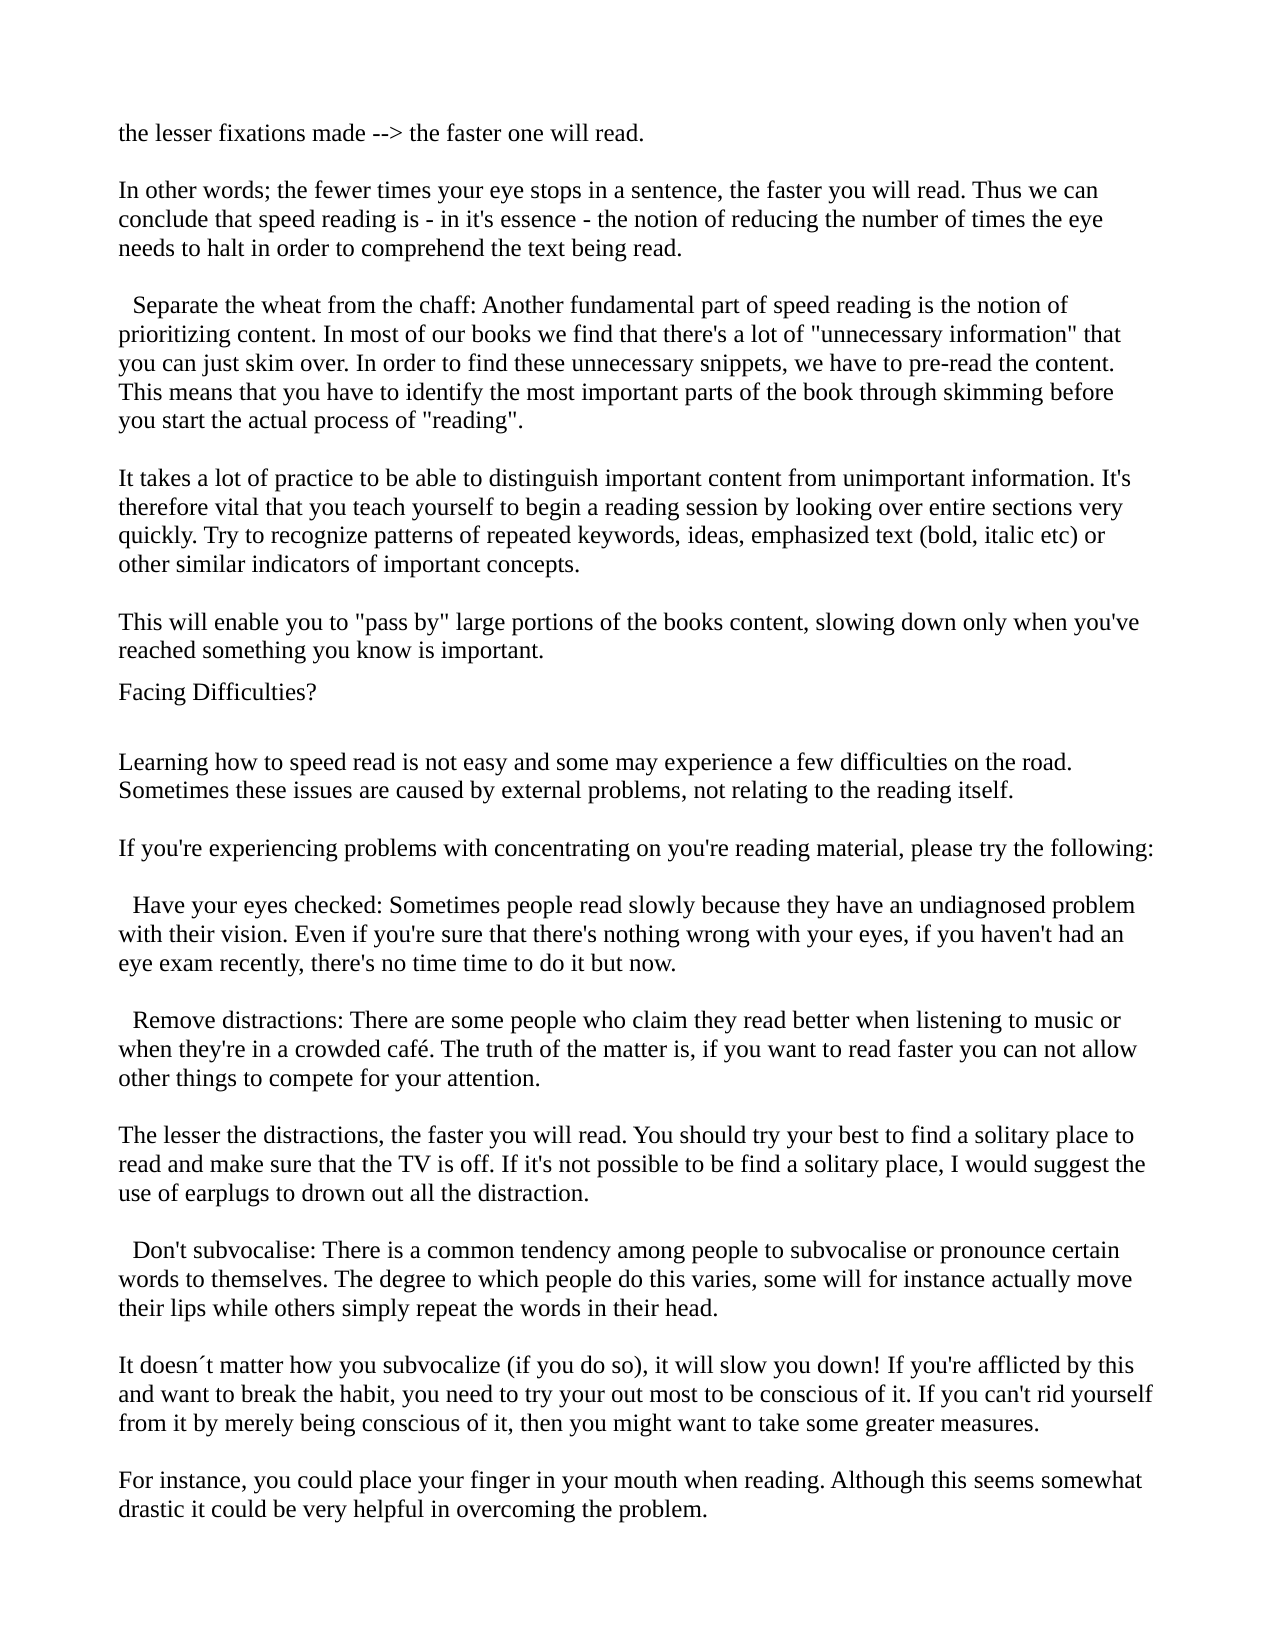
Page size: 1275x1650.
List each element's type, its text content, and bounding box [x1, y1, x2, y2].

text Learning how to speed read is not easy and some may experience a few difficulties on the road. Sometimes these issues are caused by external problems, not relating to the reading itself. If you're experiencing problems with concentrating on you're reading material, please try the following: Have your eyes checked: Sometimes people read slowly because they have an undiagnosed problem with their vision. Even if you're sure that there's nothing wrong with your eyes, if you haven't had an eye exam recently, there's no time time to do it but now. Remove distractions: There are some people who claim they read better when listening to music or when they're in a crowded café. The truth of the matter is, if you want to read faster you can not allow other things to compete for your attention. The lesser the distractions, the faster you will read. You should try your best to find a solitary place to read and make sure that the TV is off. If it's not possible to be find a solitary place, I would suggest the use of earplugs to drown out all the distraction. Don't subvocalise: There is a common tendency among people to subvocalise or pronounce certain words to themselves. The degree to which people do this varies, some will for instance actually move their lips while others simply repeat the words in their head. It doesn´t matter how you subvocalize (if you do so), it will slow you down! If you're afflicted by this and want to break the habit, you need to try your out most to be conscious of it. If you can't rid yourself from it by merely being conscious of it, then you might want to take some greater measures. For instance, you could place your finger in your mouth when reading. Although this seems somewhat drastic it could be very helpful in overcoming the problem. [118, 718, 1157, 1523]
text Facing Difficulties? [118, 677, 1157, 706]
text the lesser fixations made --> the faster one will read. In other words; the fewer times your eye stops in a sentence, the faster you will read. Thus we can conclude that speed reading is - in it's essence - the notion of reducing the number of times the eye needs to halt in order to comprehend the text being read. Separate the wheat from the chaff: Another fundamental part of speed reading is the notion of prioritizing content. In most of our books we find that there's a lot of "unnecessary information" that you can just skim over. In order to find these unnecessary snippets, we have to pre-read the content. This means that you have to identify the most important parts of the book through skimming before you start the actual process of "reading". It takes a lot of practice to be able to distinguish important content from unimportant information. It's therefore vital that you teach yourself to begin a reading session by looking over entire sections very quickly. Try to recognize patterns of repeated keywords, ideas, emphasized text (bold, italic etc) or other similar indicators of important concepts. This will enable you to "pass by" large portions of the books content, slowing down only when you've reached something you know is important. [118, 118, 1157, 664]
